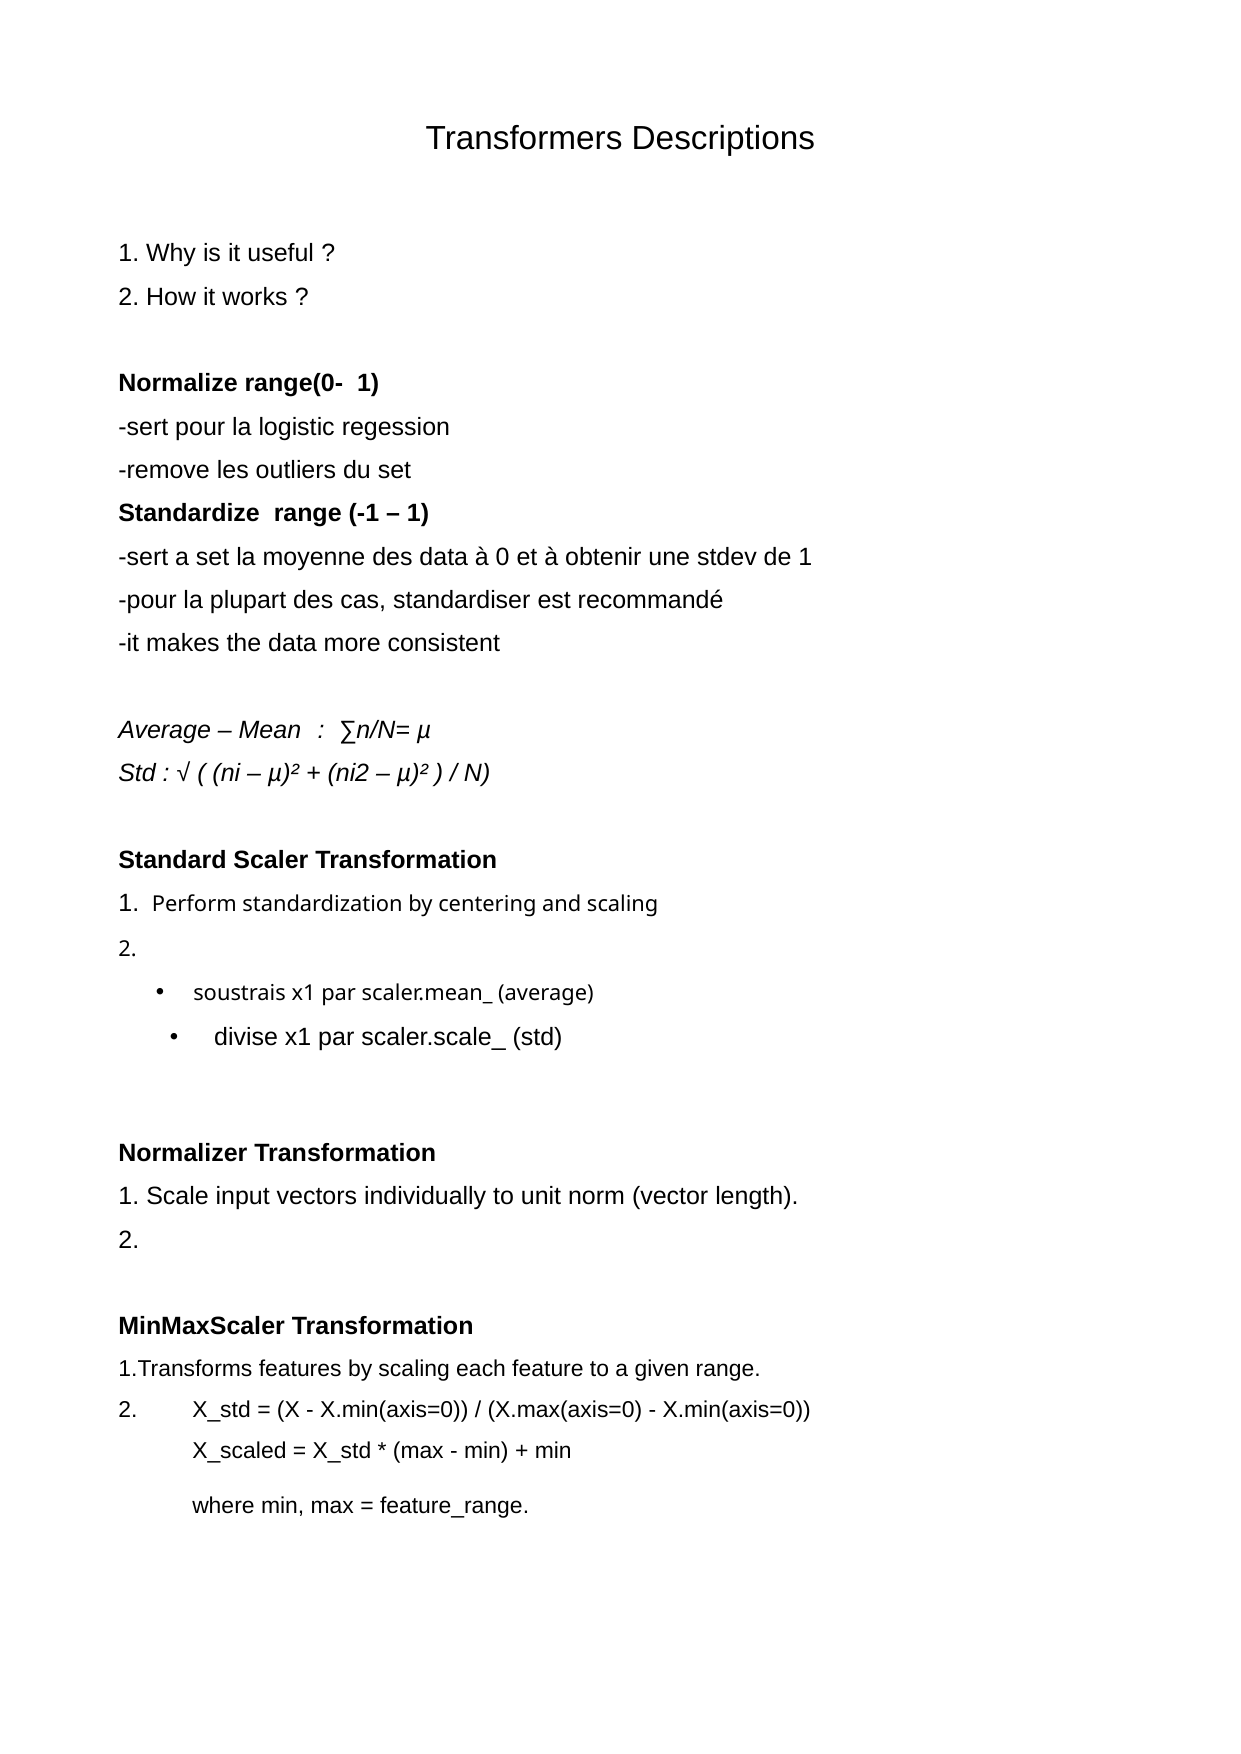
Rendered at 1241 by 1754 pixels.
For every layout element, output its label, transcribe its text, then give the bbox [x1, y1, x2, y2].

list soustrais x1 par scaler.mean_ (average) [156, 977, 1122, 1007]
text where min, max = feature_range. [118, 1492, 1122, 1519]
text Normalize range(0- 1) [118, 368, 1122, 397]
text Standardize range (-1 – 1) [118, 498, 1122, 527]
text -pour la plupart des cas, standardiser est recommandé [118, 585, 1122, 614]
text Standard Scaler Transformation [118, 845, 1122, 874]
text 2. [118, 933, 1122, 962]
text MinMaxScaler Transformation [118, 1311, 1122, 1340]
text 2. How it works ? [118, 282, 1122, 310]
text 2. [118, 1225, 1122, 1253]
text 1. Why is it useful ? [118, 238, 1122, 267]
text Average – Mean : ∑n/N= µ [118, 715, 1122, 744]
text -remove les outliers du set [118, 455, 1122, 484]
list divise x1 par scaler.scale_ (std) [169, 1021, 1122, 1050]
text -sert a set la moyenne des data à 0 et à obtenir une stdev de 1 [118, 542, 1122, 570]
text 1.Transforms features by scaling each feature to a given range. [118, 1355, 1122, 1381]
text 1. Scale input vectors individually to unit norm (vector length). [118, 1181, 1122, 1210]
text Normalizer Transformation [118, 1138, 1122, 1167]
text -sert pour la logistic regession [118, 412, 1122, 440]
text 2. X_std = (X - X.min(axis=0)) / (X.max(axis=0) - X.min(axis=0)) [118, 1396, 1122, 1422]
text Std : √ ( (ni – µ)² + (ni2 – µ)² ) / N) [118, 758, 1122, 787]
text X_scaled = X_std * (max - min) + min [118, 1437, 1122, 1463]
text 1. Perform standardization by centering and scaling [118, 888, 1122, 918]
text Transformers Descriptions [118, 118, 1122, 157]
text -it makes the data more consistent [118, 628, 1122, 657]
